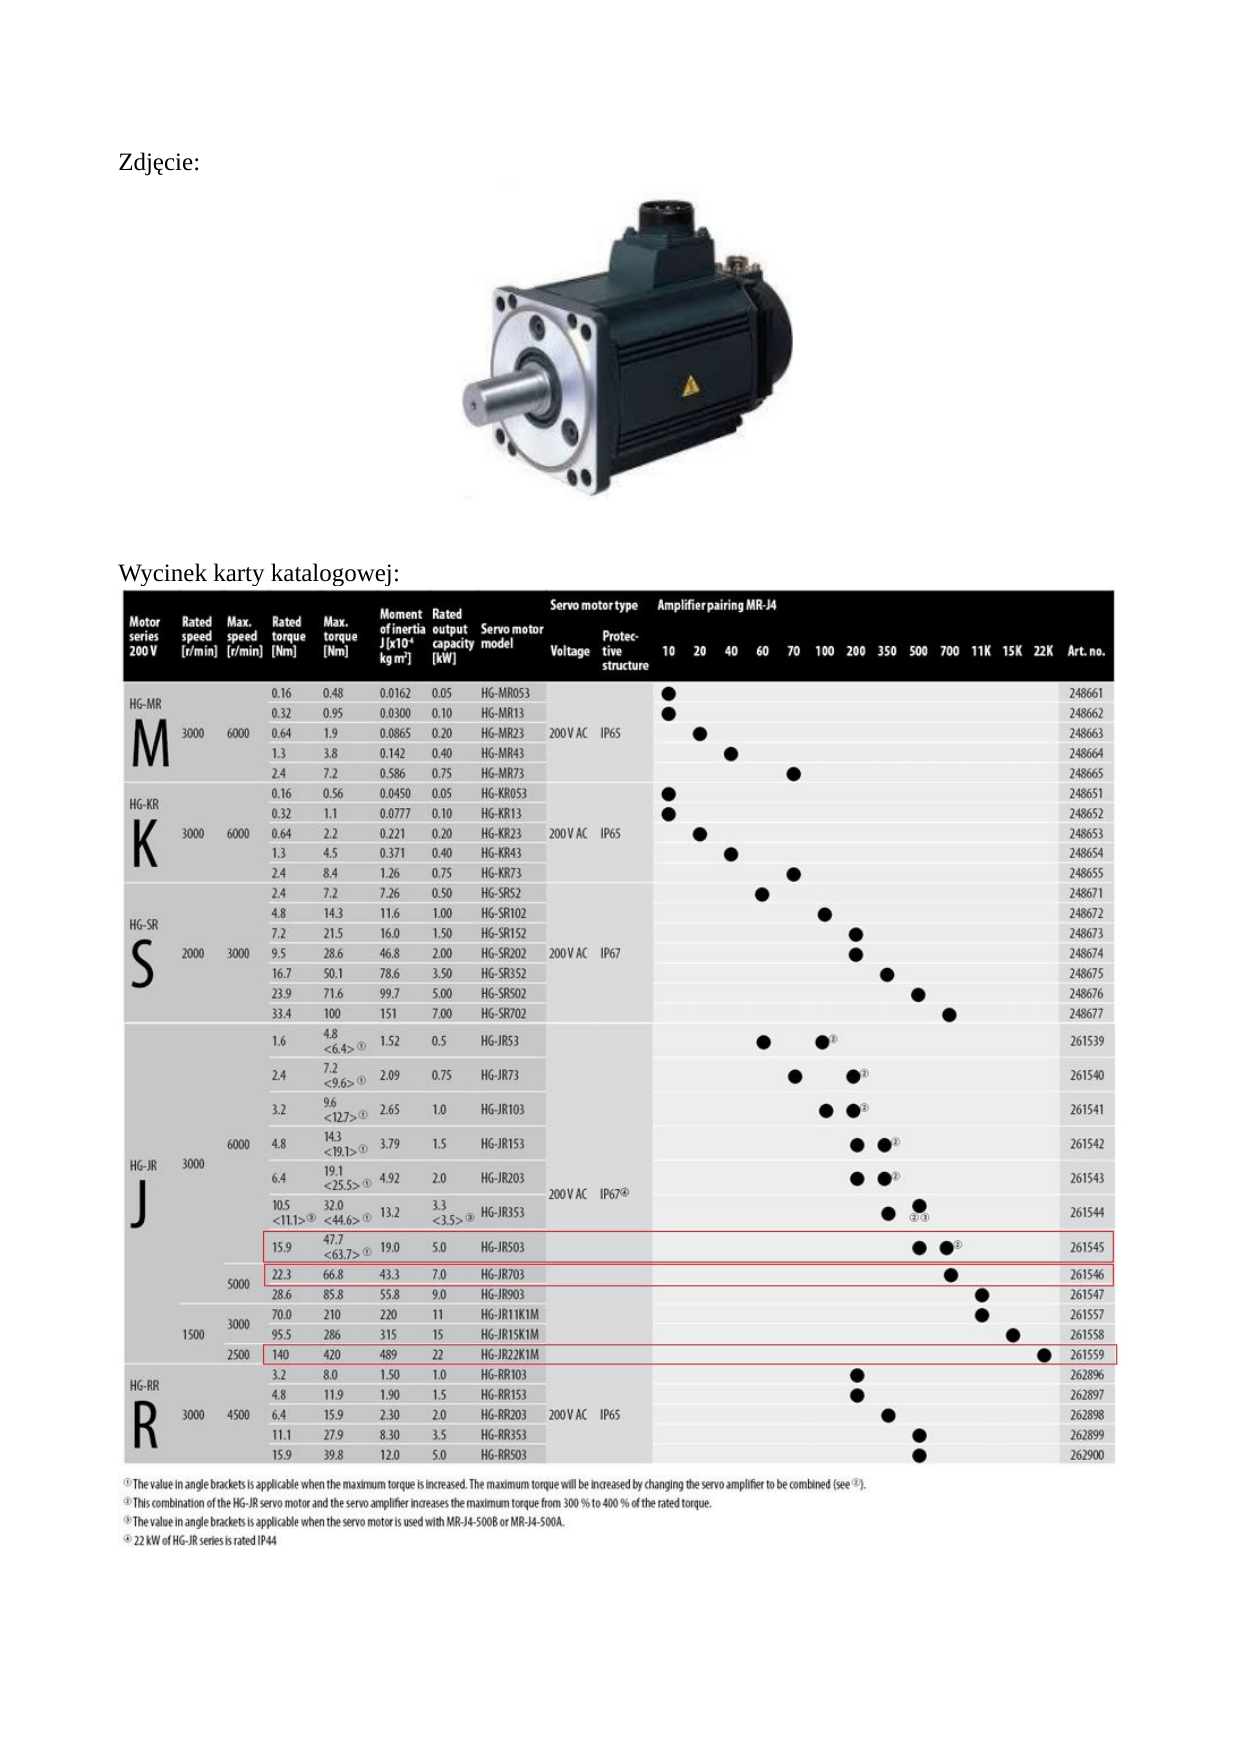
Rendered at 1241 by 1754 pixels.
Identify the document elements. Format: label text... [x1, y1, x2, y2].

text Wycinek karty katalogowej: [118, 558, 1122, 586]
text Zdjęcie: [118, 147, 1122, 176]
picture [118, 586, 1123, 1554]
picture [447, 175, 793, 501]
